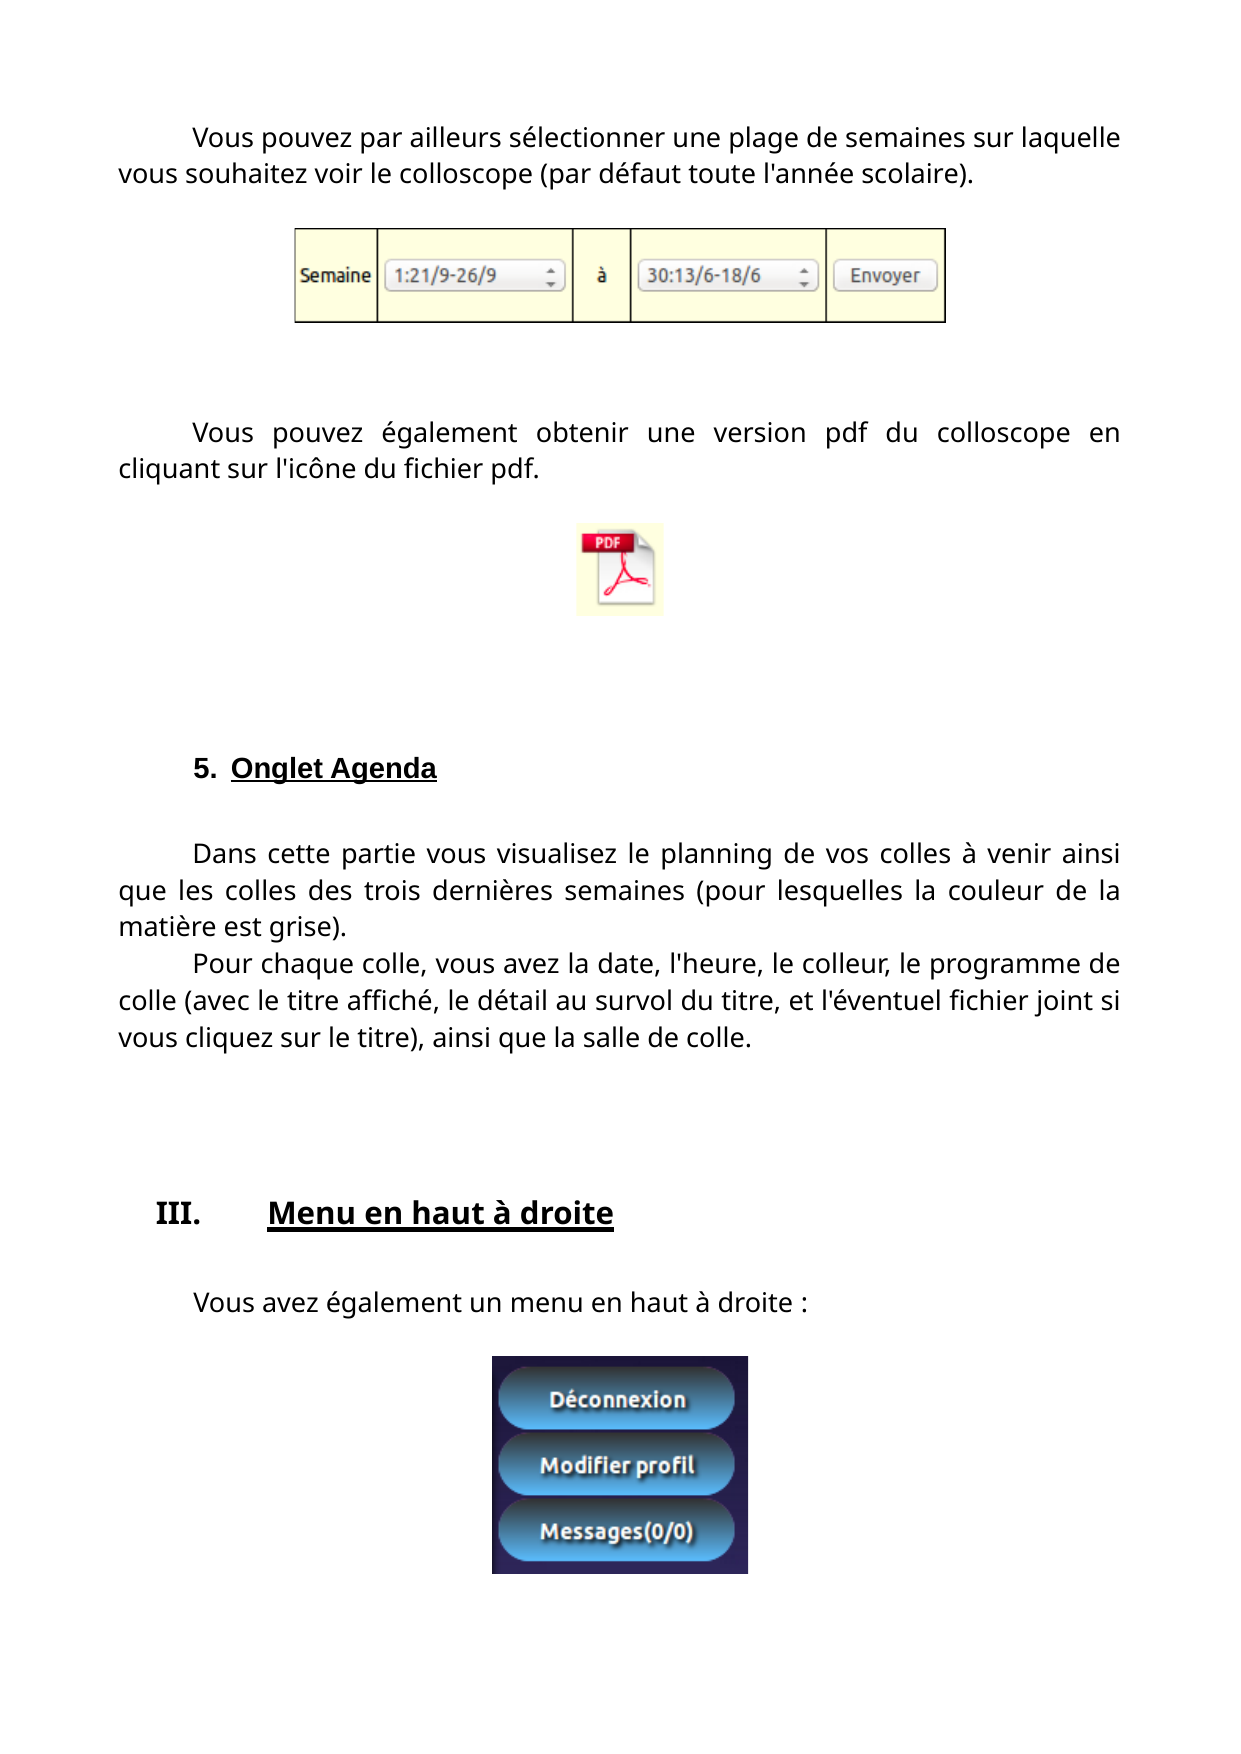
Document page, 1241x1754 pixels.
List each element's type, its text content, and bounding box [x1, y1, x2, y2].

subtitle Menu en haut à droite [156, 1191, 1122, 1234]
list Vous avez également un menu en haut à droite : [156, 1283, 1122, 1320]
text Vous pouvez par ailleurs sélectionner une plage de semaines sur laquelle vous souhaitez voir le colloscope (par défaut toute l'année scolaire). [118, 118, 1122, 192]
picture [492, 1356, 749, 1574]
text Dans cette partie vous visualisez le planning de vos colles à venir ainsi que les colles des trois dernières semaines (pour lesquelles la couleur de la matière est grise). [118, 834, 1122, 945]
picture [294, 228, 946, 323]
text Vous pouvez également obtenir une version pdf du colloscope en cliquant sur l'icône du fichier pdf. [118, 413, 1122, 487]
text Pour chaque colle, vous avez la date, l'heure, le colleur, le programme de colle (avec le titre affiché, le détail au survol du titre, et l'éventuel fichier joint si vous cliquez sur le titre), ainsi que la salle de colle. [118, 945, 1122, 1055]
picture [576, 523, 664, 616]
subtitle Onglet Agenda [193, 751, 1122, 785]
